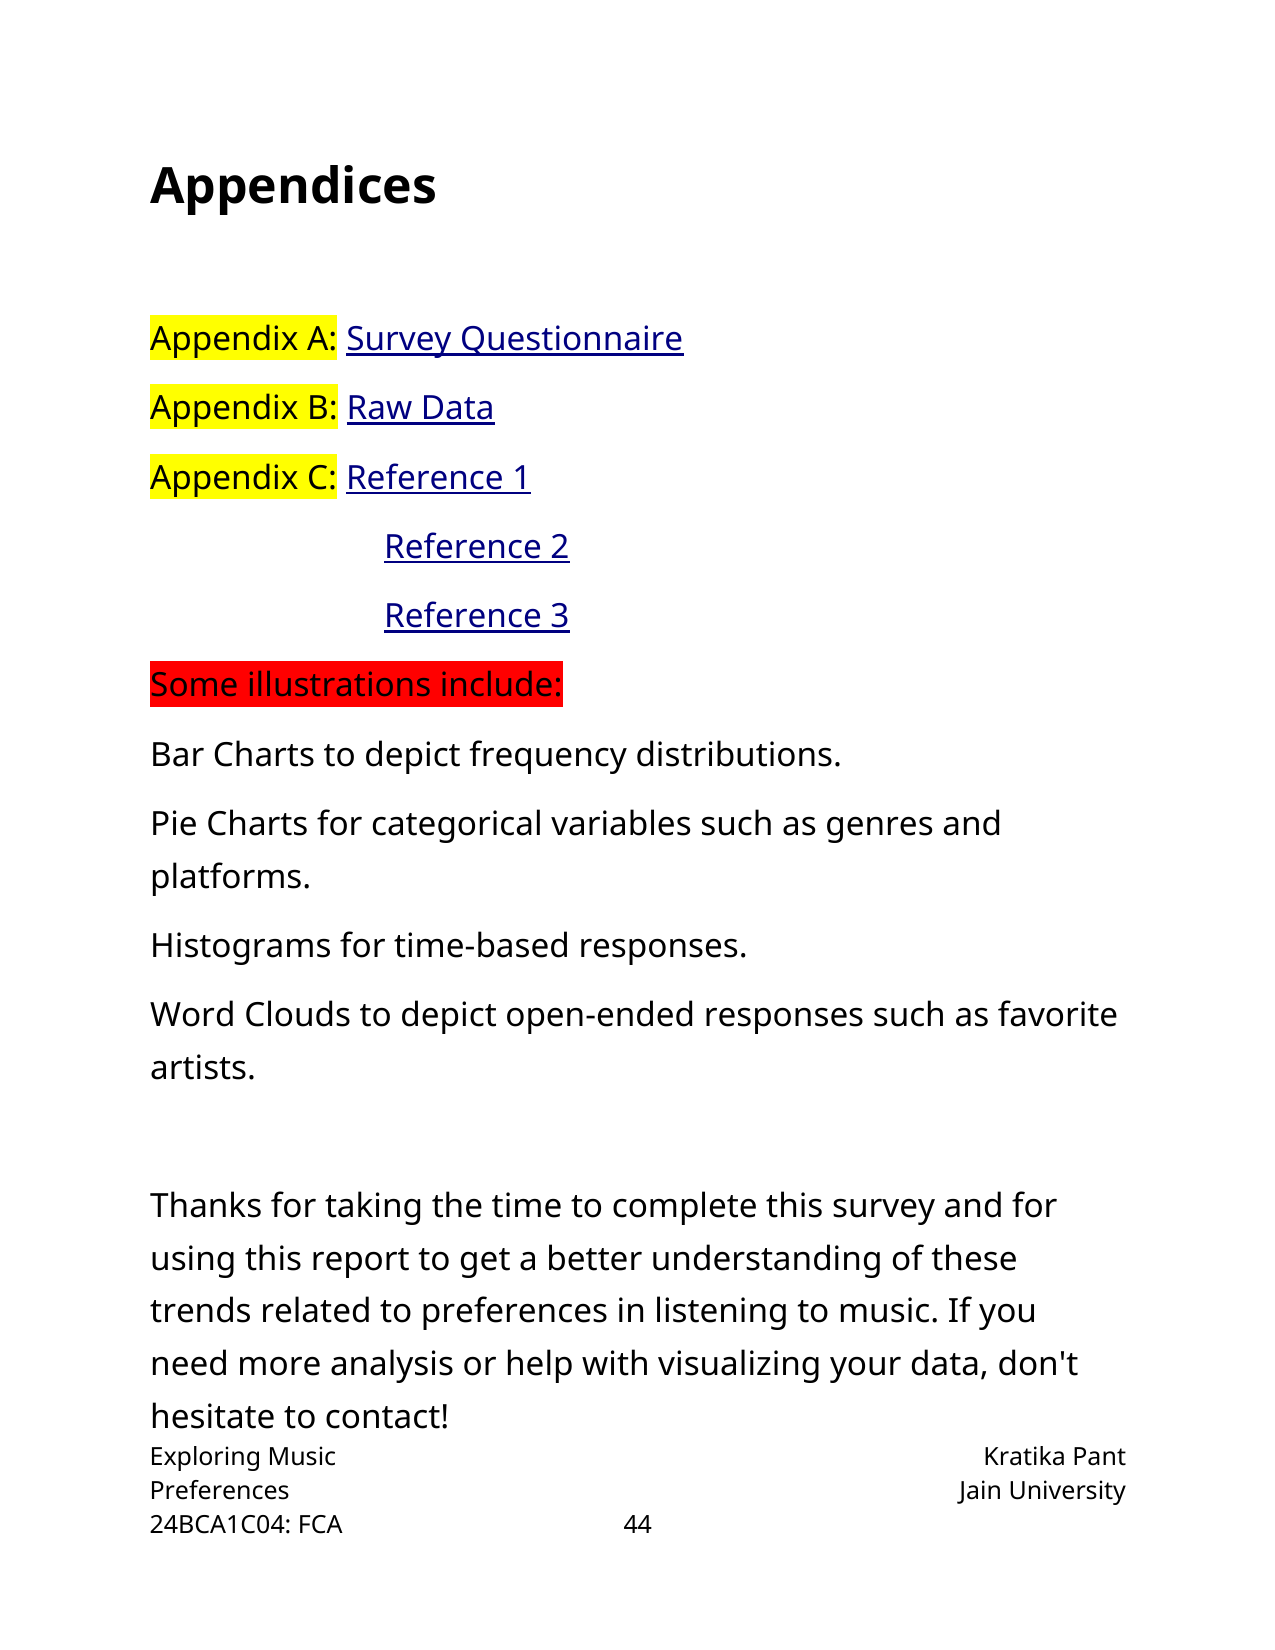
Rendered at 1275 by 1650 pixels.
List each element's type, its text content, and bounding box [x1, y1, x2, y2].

text Word Clouds to depict open-ended responses such as favorite artists. [150, 991, 1125, 1089]
text Appendix A: Survey Questionnaire [150, 315, 1125, 360]
text Bar Charts to depict frequency distributions. [150, 731, 1125, 776]
text Appendices [150, 150, 1125, 218]
text Appendix C: Reference 1 [150, 453, 1125, 499]
text Thanks for taking the time to complete this survey and for using this report to get a better understanding of these trends related to preferences in listening to music. If you need more analysis or help with visualizing your data, don't hesitate to contact! [150, 1182, 1125, 1438]
text Some illustrations include: [150, 661, 1125, 707]
text Reference 2 [150, 523, 1125, 568]
text Appendix B: Raw Data [150, 384, 1125, 429]
text Reference 3 [150, 592, 1125, 637]
text Histograms for time-based responses. [150, 922, 1125, 967]
text Pie Charts for categorical variables such as genres and platforms. [150, 800, 1125, 898]
